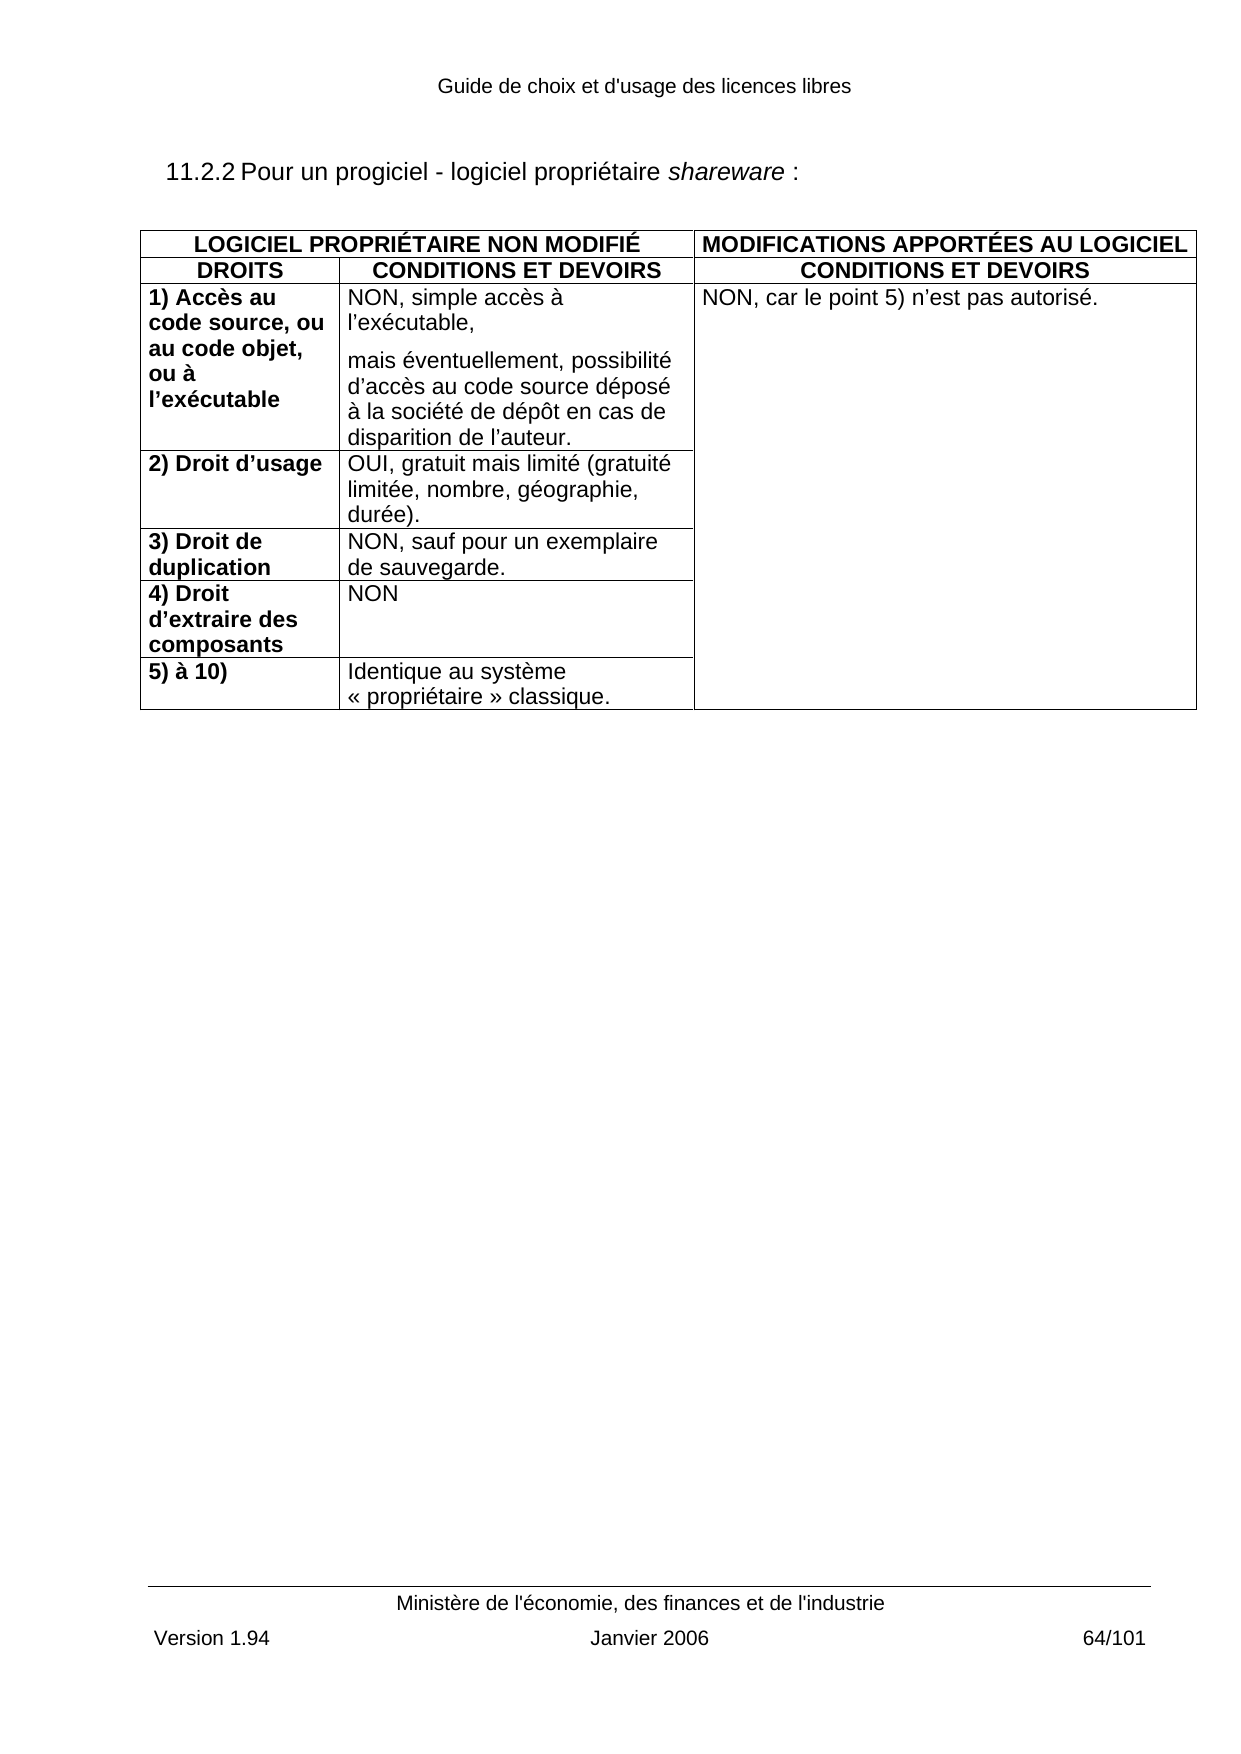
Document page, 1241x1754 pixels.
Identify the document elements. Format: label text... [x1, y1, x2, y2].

table_header MODIFICATIONS APPORTÉES AU LOGICIEL [695, 231, 1196, 257]
table_cell DROITS [141, 258, 339, 283]
table_cell 4) Droit d’extraire des composants [141, 581, 339, 657]
table_cell CONDITIONS ET DEVOIRS [695, 258, 1196, 283]
subtitle Pour un progiciel - logiciel propriétaire shareware : [165, 158, 1151, 186]
table_header NON, simple accès à l’exécutable, mais éventuellement, possibilité d’accès au code source déposé à la société de dépôt en cas de disparition de l’auteur. [340, 284, 693, 450]
table_cell OUI, gratuit mais limité (gratuité limitée, nombre, géographie, durée). [340, 451, 693, 528]
table_header 1) Accès au code source, ou au code objet, ou à l’exécutable [141, 284, 339, 450]
table_cell NON [340, 581, 693, 657]
table_cell 2) Droit d’usage [141, 451, 339, 528]
table_cell NON, sauf pour un exemplaire de sauvegarde. [340, 529, 693, 580]
table_cell Identique au système « propriétaire » classique. [340, 658, 693, 709]
table_cell 3) Droit de duplication [141, 529, 339, 580]
table_cell CONDITIONS ET DEVOIRS [340, 258, 693, 283]
table_cell 5) à 10) [141, 658, 339, 709]
table_cell NON, car le point 5) n’est pas autorisé. [695, 284, 1196, 709]
table_header LOGICIEL PROPRIÉTAIRE NON MODIFIÉ [141, 231, 693, 257]
